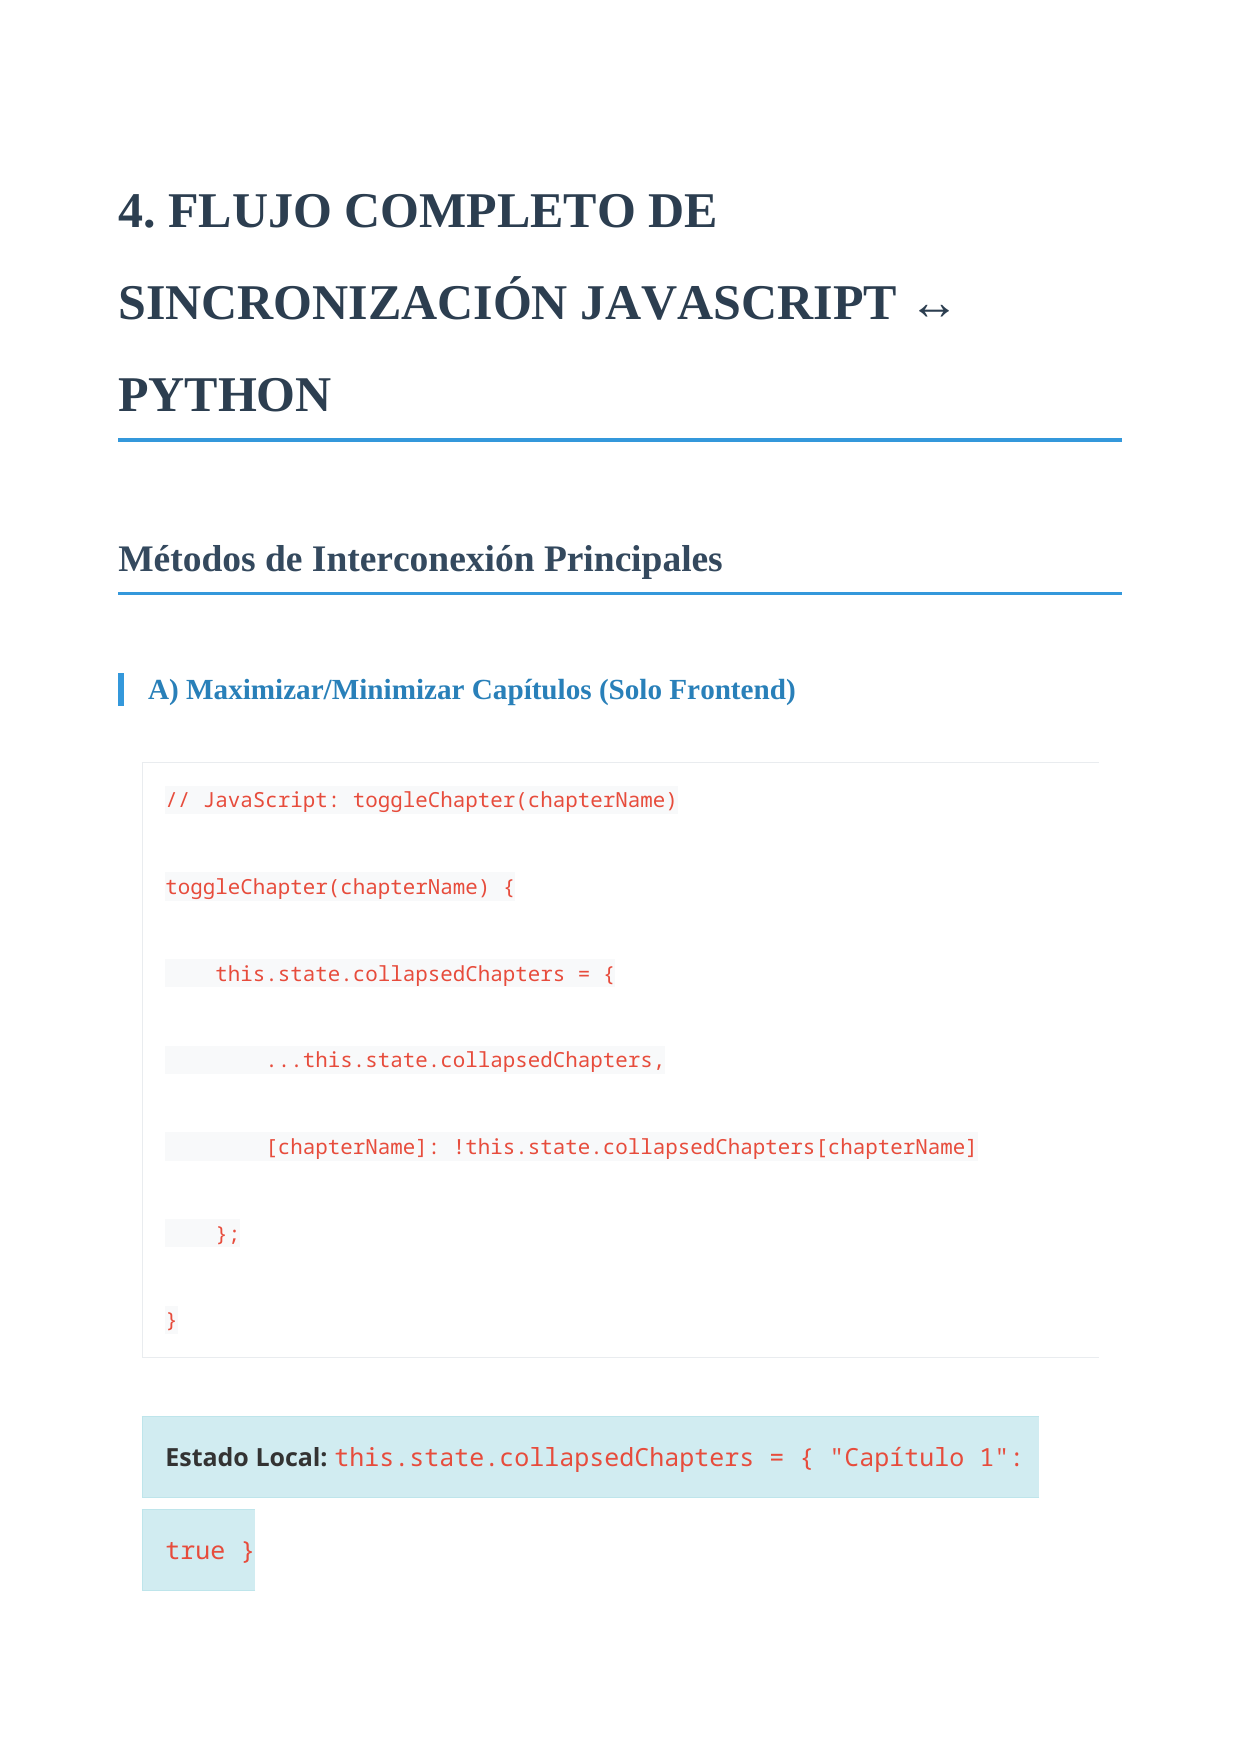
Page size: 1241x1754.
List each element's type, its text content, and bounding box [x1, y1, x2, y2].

subtitle Métodos de Interconexión Principales [118, 536, 1122, 592]
subtitle 4. FLUJO COMPLETO DE SINCRONIZACIÓN JAVASCRIPT ↔ PYTHON [118, 181, 1122, 438]
text this.state.collapsedChapters = { [143, 935, 1099, 987]
text }; [143, 1195, 1099, 1247]
text [chapterName]: !this.state.collapsedChapters[chapterName] [143, 1109, 1099, 1161]
text // JavaScript: toggleChapter(chapterName) [143, 763, 1099, 814]
text toggleChapter(chapterName) { [143, 849, 1099, 901]
subtitle A) Maximizar/Minimizar Capítulos (Solo Frontend) [118, 672, 1122, 706]
text Estado Local: this.state.collapsedChapters = { "Capítulo 1": true } [142, 1416, 1099, 1590]
text } [143, 1282, 1099, 1357]
text ...this.state.collapsedChapters, [143, 1022, 1099, 1074]
